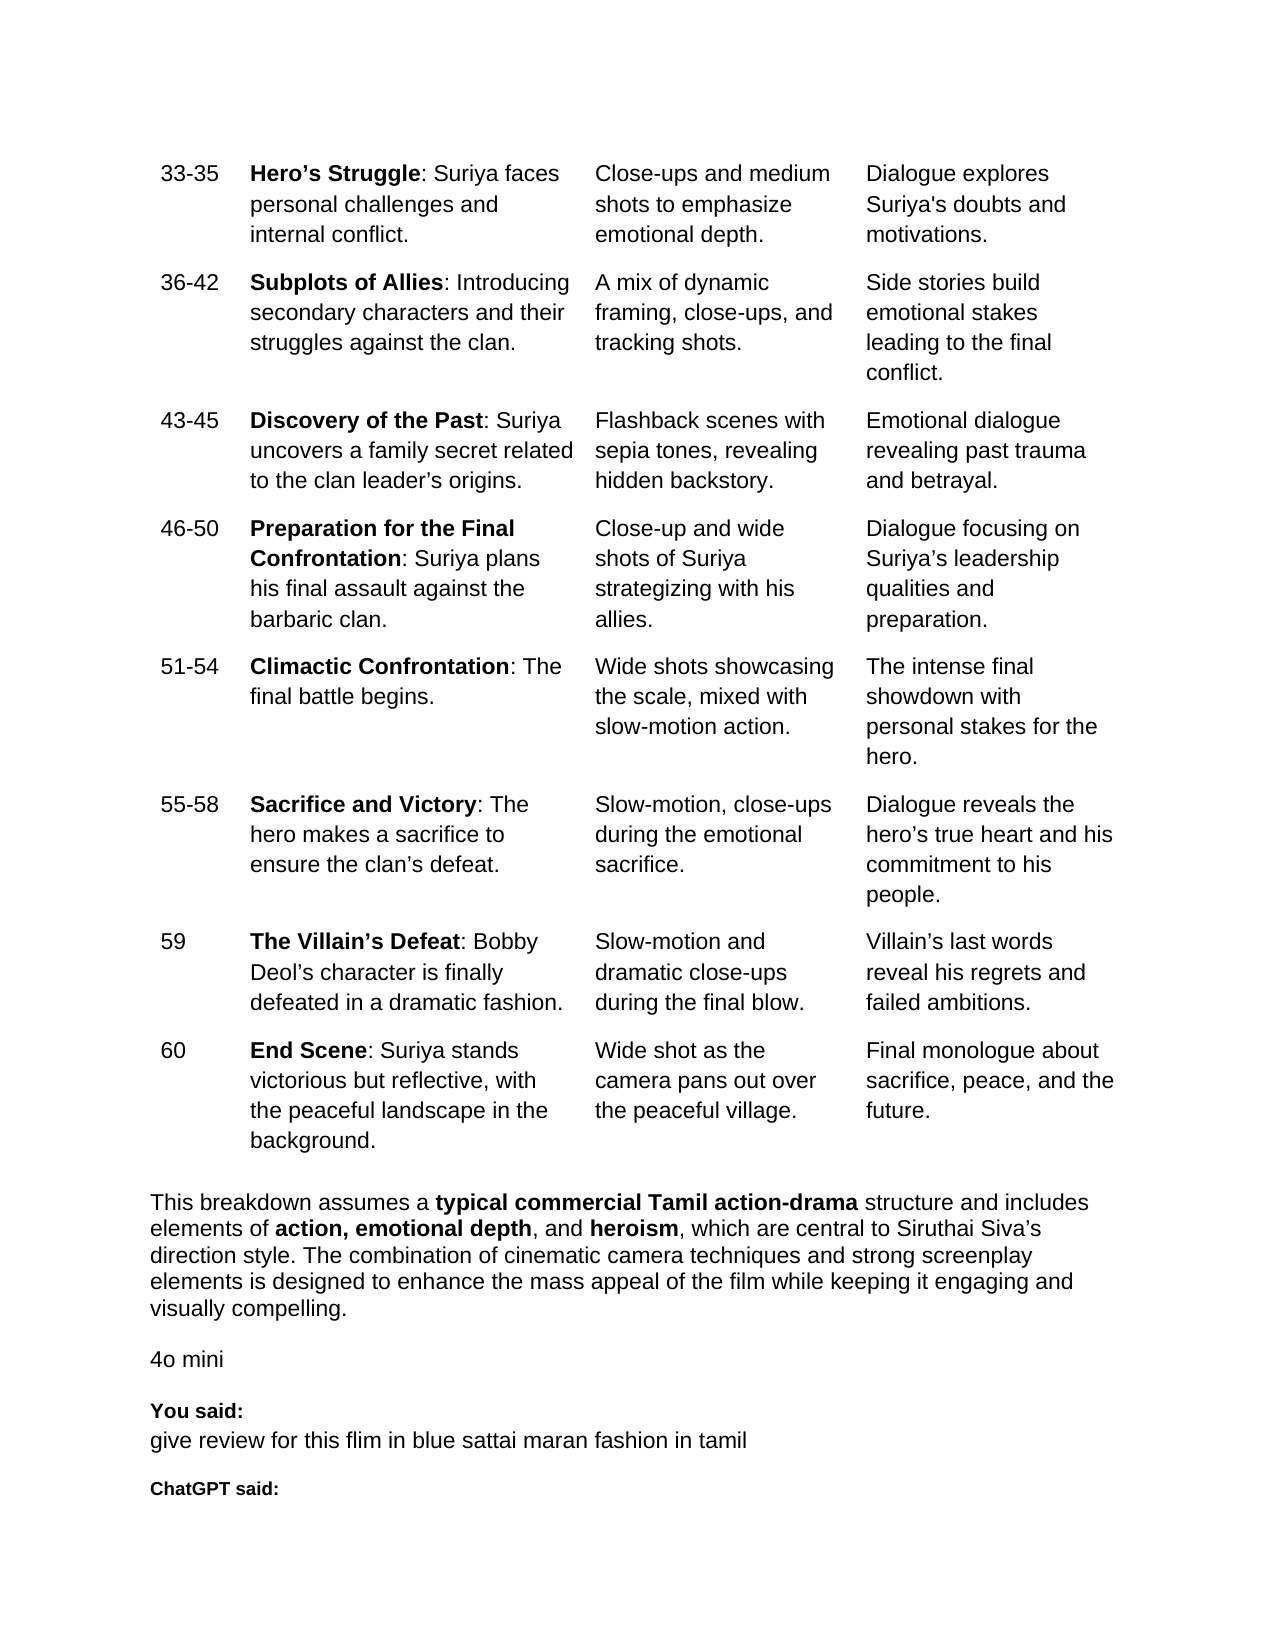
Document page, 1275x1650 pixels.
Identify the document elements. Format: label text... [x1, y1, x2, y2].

table_cell 43-45 [150, 396, 239, 504]
table_cell Wide shot as the camera pans out over the peaceful village. [584, 1026, 855, 1164]
table_cell 59 [150, 918, 239, 1026]
table_cell Flashback scenes with sepia tones, revealing hidden backstory. [584, 396, 855, 504]
table_cell Close-up and wide shots of Suriya strategizing with his allies. [584, 505, 855, 642]
table_cell Final monologue about sacrifice, peace, and the future. [855, 1026, 1125, 1164]
table_cell Sacrifice and Victory: The hero makes a sacrifice to ensure the clan’s defeat. [240, 780, 584, 918]
table_cell Villain’s last words reveal his regrets and failed ambitions. [855, 918, 1125, 1026]
table_cell 55-58 [150, 780, 239, 918]
text give review for this flim in blue sattai maran fashion in tamil [150, 1427, 1125, 1453]
table_cell The Villain’s Defeat: Bobby Deol’s character is finally defeated in a dramatic fashion. [240, 918, 584, 1026]
table_cell Discovery of the Past: Suriya uncovers a family secret related to the clan leader’s origins. [240, 396, 584, 504]
table_cell Subplots of Allies: Introducing secondary characters and their struggles against the clan. [240, 258, 584, 396]
table_cell A mix of dynamic framing, close-ups, and tracking shots. [584, 258, 855, 396]
table_cell 60 [150, 1026, 239, 1164]
table_cell Side stories build emotional stakes leading to the final conflict. [855, 258, 1125, 396]
table_cell Dialogue reveals the hero’s true heart and his commitment to his people. [855, 780, 1125, 918]
table_cell Wide shots showcasing the scale, mixed with slow-motion action. [584, 642, 855, 780]
table_cell 51-54 [150, 642, 239, 780]
table_cell 33-35 [150, 150, 239, 258]
table_cell Emotional dialogue revealing past trauma and betrayal. [855, 396, 1125, 504]
table_cell Preparation for the Final Confrontation: Suriya plans his final assault against the barbaric clan. [240, 505, 584, 642]
table_cell Slow-motion and dramatic close-ups during the final blow. [584, 918, 855, 1026]
table_cell 46-50 [150, 505, 239, 642]
text This breakdown assumes a typical commercial Tamil action-drama structure and includes elements of action, emotional depth, and heroism, which are central to Siruthai Siva’s direction style. The combination of cinematic camera techniques and strong screenplay elements is designed to enhance the mass appeal of the film while keeping it engaging and visually compelling. [150, 1189, 1125, 1321]
table_cell End Scene: Suriya stands victorious but reflective, with the peaceful landscape in the background. [240, 1026, 584, 1164]
subtitle ChatGPT said: [150, 1478, 1125, 1500]
table_cell Climactic Confrontation: The final battle begins. [240, 642, 584, 780]
table_cell The intense final showdown with personal stakes for the hero. [855, 642, 1125, 780]
table_cell 36-42 [150, 258, 239, 396]
text 4o mini [150, 1346, 1125, 1372]
table_cell Hero’s Struggle: Suriya faces personal challenges and internal conflict. [240, 150, 584, 258]
table_cell Dialogue explores Suriya's doubts and motivations. [855, 150, 1125, 258]
subtitle You said: [150, 1399, 1125, 1423]
table_cell Close-ups and medium shots to emphasize emotional depth. [584, 150, 855, 258]
table_cell Dialogue focusing on Suriya’s leadership qualities and preparation. [855, 505, 1125, 642]
table_cell Slow-motion, close-ups during the emotional sacrifice. [584, 780, 855, 918]
